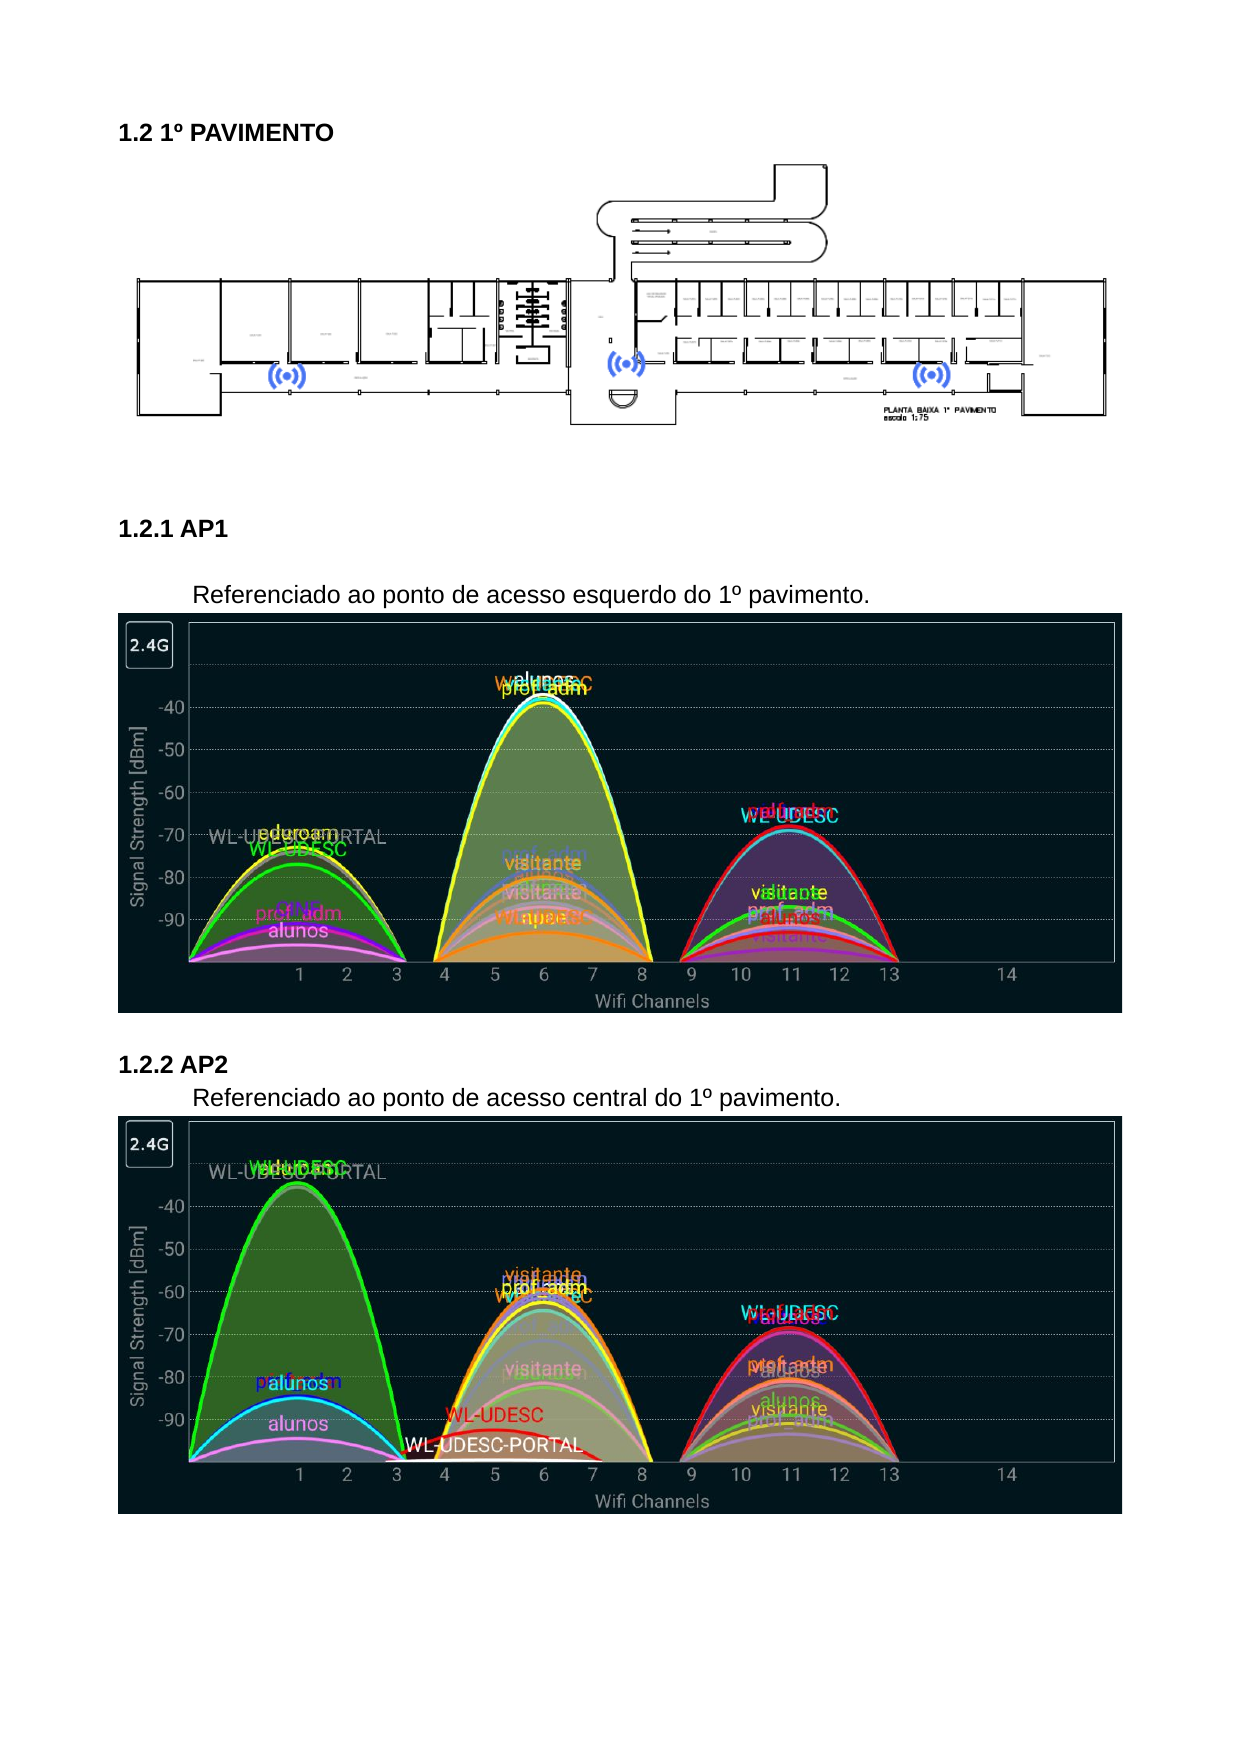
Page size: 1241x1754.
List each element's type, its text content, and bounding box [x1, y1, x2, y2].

picture [118, 613, 1123, 1013]
picture [118, 151, 1123, 477]
text 1.2.1 AP1 [118, 514, 1122, 543]
text 1.2 1º PAVIMENTO [118, 118, 1122, 147]
text Referenciado ao ponto de acesso esquerdo do 1º pavimento. [118, 580, 1122, 609]
picture [118, 1116, 1123, 1514]
text Referenciado ao ponto de acesso central do 1º pavimento. [118, 1083, 1122, 1112]
text 1.2.2 AP2 [118, 1050, 1122, 1079]
